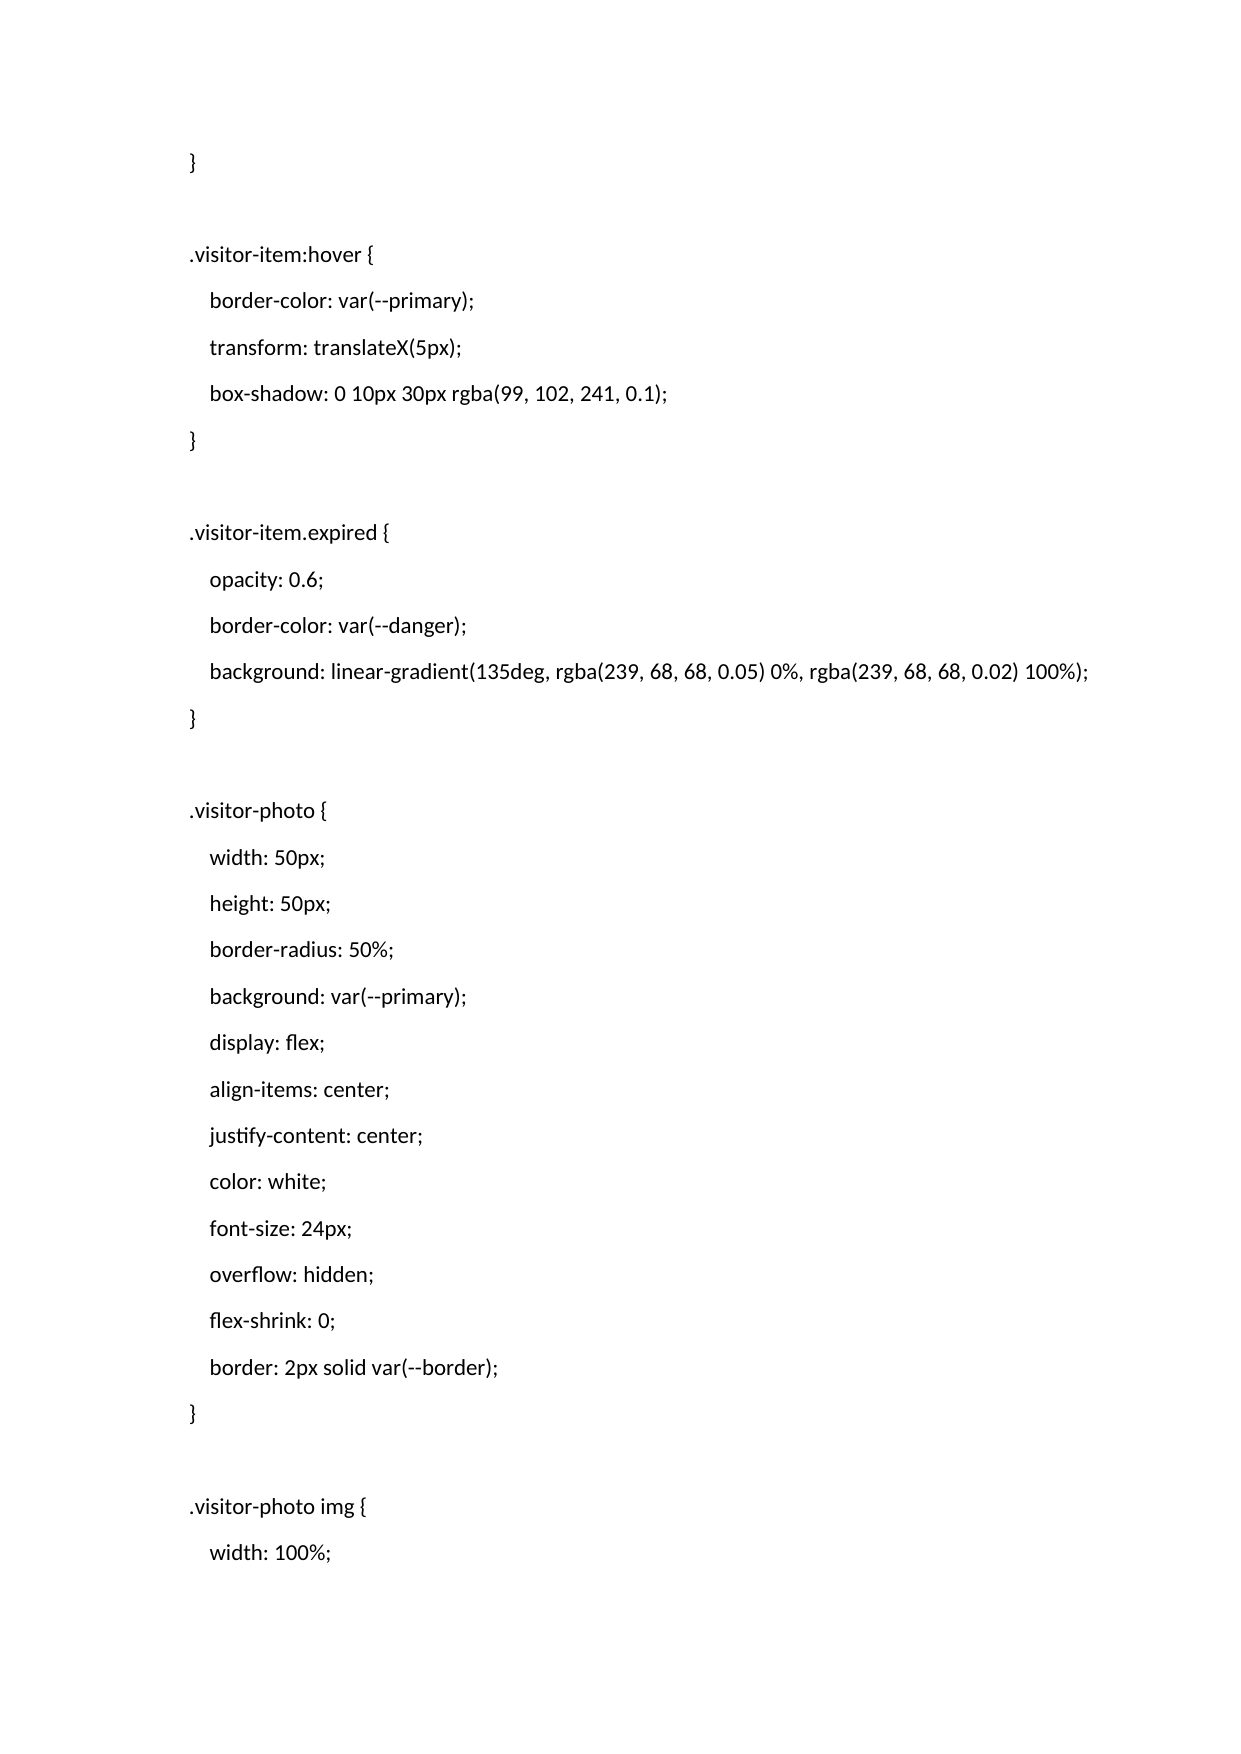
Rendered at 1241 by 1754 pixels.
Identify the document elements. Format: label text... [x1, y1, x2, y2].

text overflow: hidden; [148, 1260, 1093, 1288]
text background: var(--primary); [148, 982, 1093, 1010]
text transform: translateX(5px); [148, 333, 1093, 361]
text } [148, 426, 1093, 454]
text align-items: center; [148, 1075, 1093, 1103]
text .visitor-item.expired { [148, 518, 1093, 546]
text height: 50px; [148, 889, 1093, 917]
text } [148, 704, 1093, 732]
text display: flex; [148, 1028, 1093, 1056]
text border-color: var(--danger); [148, 611, 1093, 639]
text border: 2px solid var(--border); [148, 1353, 1093, 1381]
text } [148, 148, 1093, 176]
text justify-content: center; [148, 1121, 1093, 1149]
text opacity: 0.6; [148, 565, 1093, 593]
text border-radius: 50%; [148, 936, 1093, 964]
text font-size: 24px; [148, 1214, 1093, 1242]
text box-shadow: 0 10px 30px rgba(99, 102, 241, 0.1); [148, 379, 1093, 407]
text color: white; [148, 1167, 1093, 1195]
text .visitor-photo img { [148, 1492, 1093, 1520]
text background: linear-gradient(135deg, rgba(239, 68, 68, 0.05) 0%, rgba(239, 68, 68, 0.02) 100%); [148, 657, 1093, 686]
text border-color: var(--primary); [148, 287, 1093, 315]
text } [148, 1399, 1093, 1427]
text .visitor-item:hover { [148, 240, 1093, 268]
text width: 50px; [148, 843, 1093, 871]
text width: 100%; [148, 1538, 1093, 1566]
text .visitor-photo { [148, 797, 1093, 824]
text flex-shrink: 0; [148, 1306, 1093, 1334]
